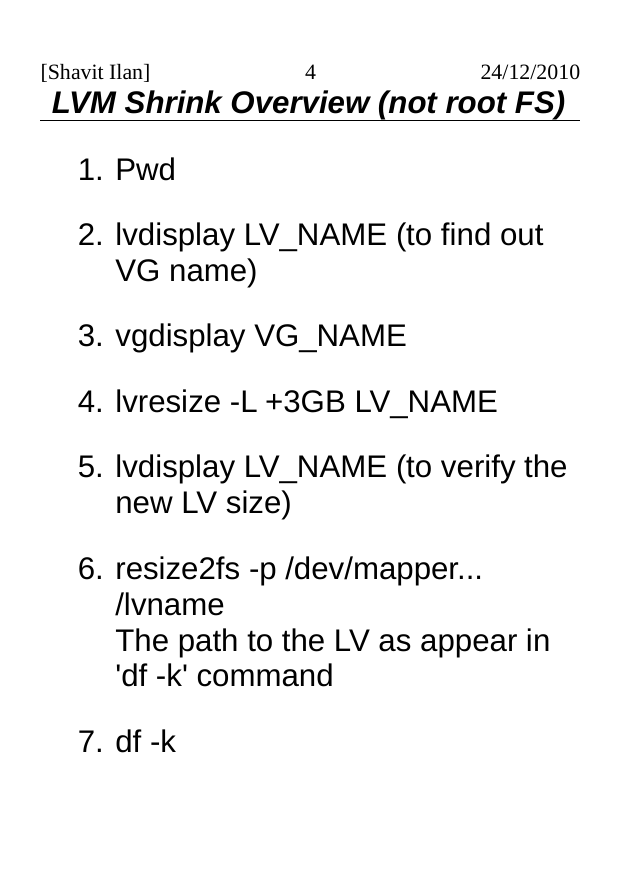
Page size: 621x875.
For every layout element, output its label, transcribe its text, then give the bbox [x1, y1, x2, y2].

list lvresize -L +3GB LV_NAME [78, 383, 580, 419]
list lvdisplay LV_NAME (to find out VG name) [78, 216, 580, 288]
list df -k [78, 723, 580, 759]
list vgdisplay VG_NAME [78, 317, 580, 353]
list resize2fs -p /dev/mapper... /lvname The path to the LV as appear in 'df -k' command [78, 550, 580, 693]
list lvdisplay LV_NAME (to verify the new LV size) [78, 448, 580, 520]
list Pwd [78, 151, 580, 187]
subtitle LVM Shrink Overview (not root FS) [40, 84, 580, 120]
